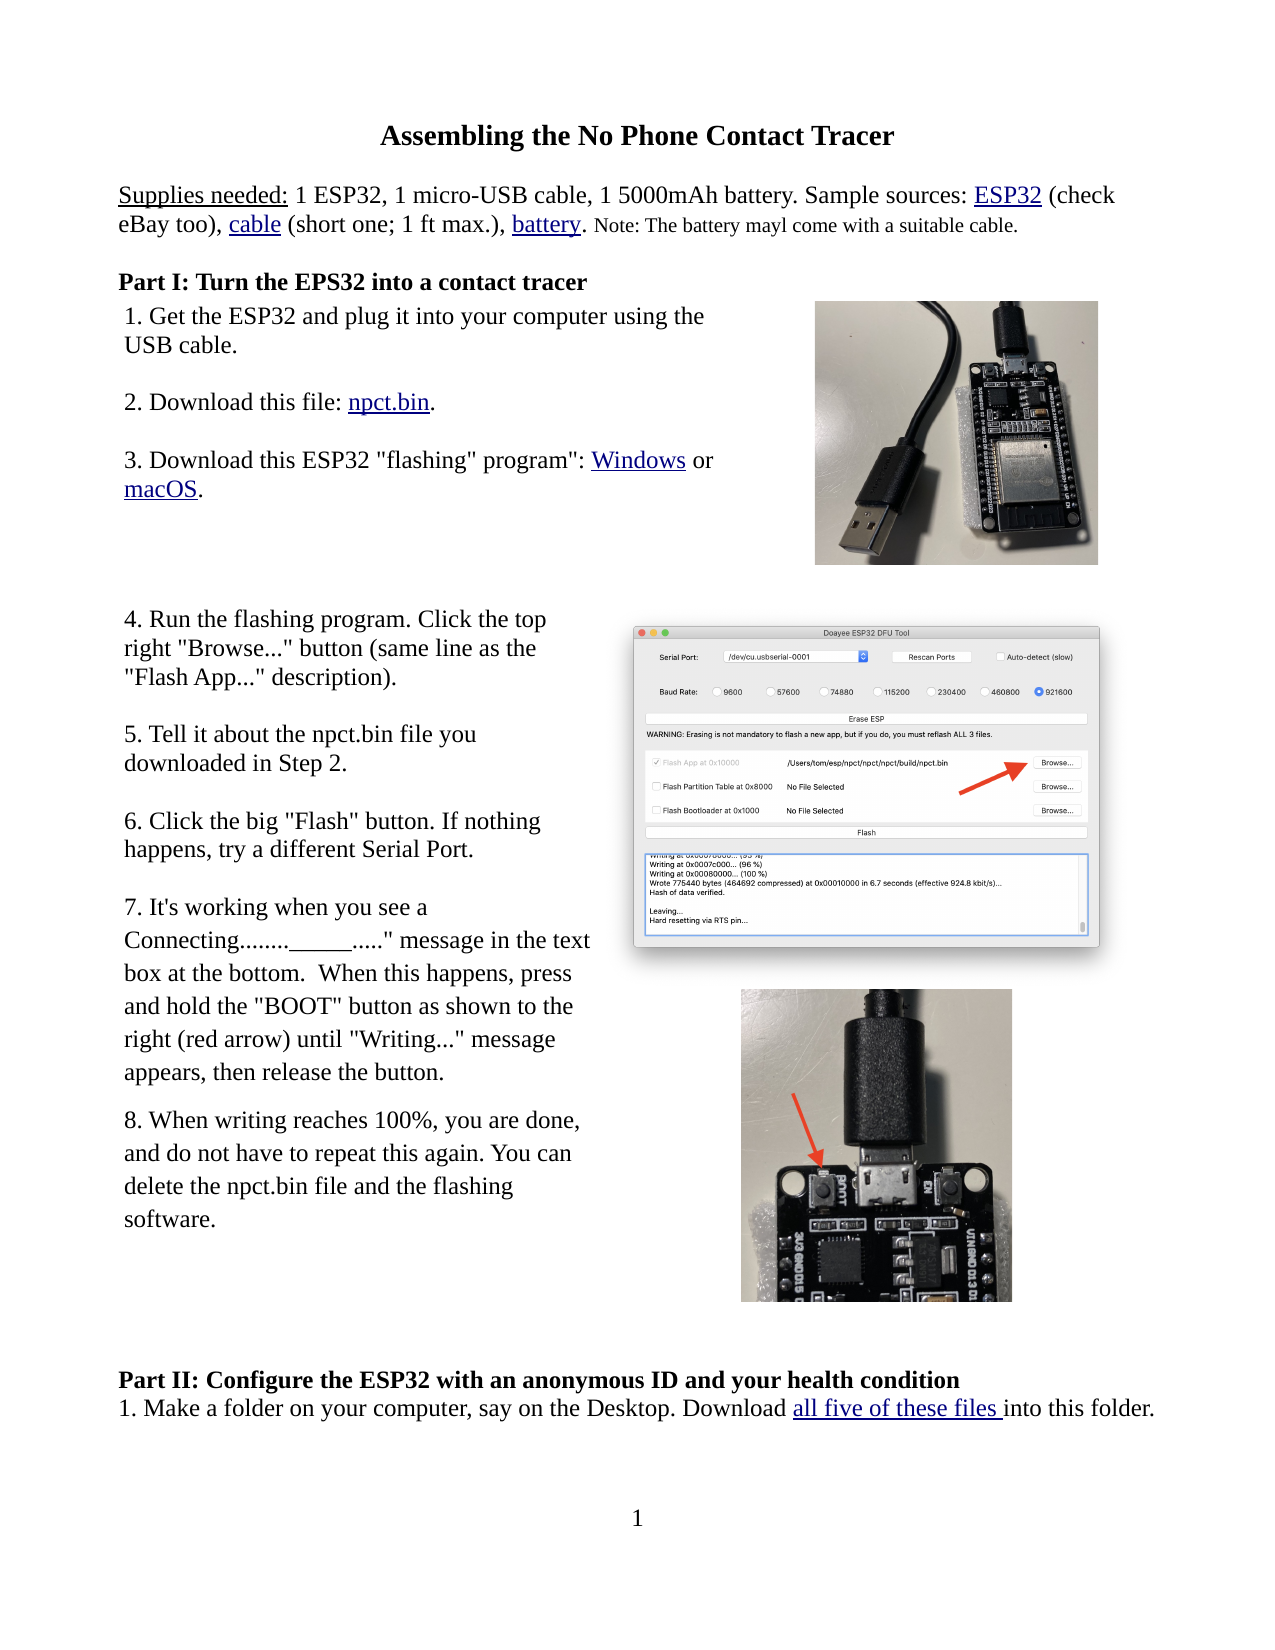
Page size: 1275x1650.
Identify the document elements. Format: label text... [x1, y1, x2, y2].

text Supplies needed: 1 ESP32, 1 micro-USB cable, 1 5000mAh battery. Sample sources: ESP32 (check eBay too), cable (short one; 1 ft max.), battery. Note: The battery mayl come with a suitable cable. [118, 180, 1157, 238]
table_header [756, 295, 1157, 570]
table_header 4. Run the flashing program. Click the top right "Browse..." button (same line as the "Flash App..." description). 5. Tell it about the npct.bin file you downloaded in Step 2. 6. Click the big "Flash" button. If nothing happens, try a different Serial Port. 7. It's working when you see a Connecting........_____....." message in the text box at the bottom. When this happens, press and hold the "BOOT" button as shown to the right (red arrow) until "Writing..." message appears, then release the button. 8. When writing reaches 100%, you are done, and do not have to repeat this again. You can delete the npct.bin file and the flashing software. [118, 599, 596, 1307]
picture [601, 604, 1132, 1302]
table_header 1. Get the ESP32 and plug it into your computer using the USB cable. 2. Download this file: npct.bin. 3. Download this ESP32 "flashing" program": Windows or macOS. [118, 295, 756, 570]
text Part II: Configure the ESP32 with an anonymous ID and your health condition [118, 1365, 1157, 1393]
text 1. Make a folder on your computer, say on the Desktop. Download all five of these files into this folder. [118, 1393, 1157, 1422]
text Assembling the No Phone Contact Tracer [118, 118, 1157, 152]
text Part I: Turn the EPS32 into a contact tracer [118, 267, 1157, 295]
picture [814, 301, 1099, 565]
table_header [596, 599, 1157, 1307]
